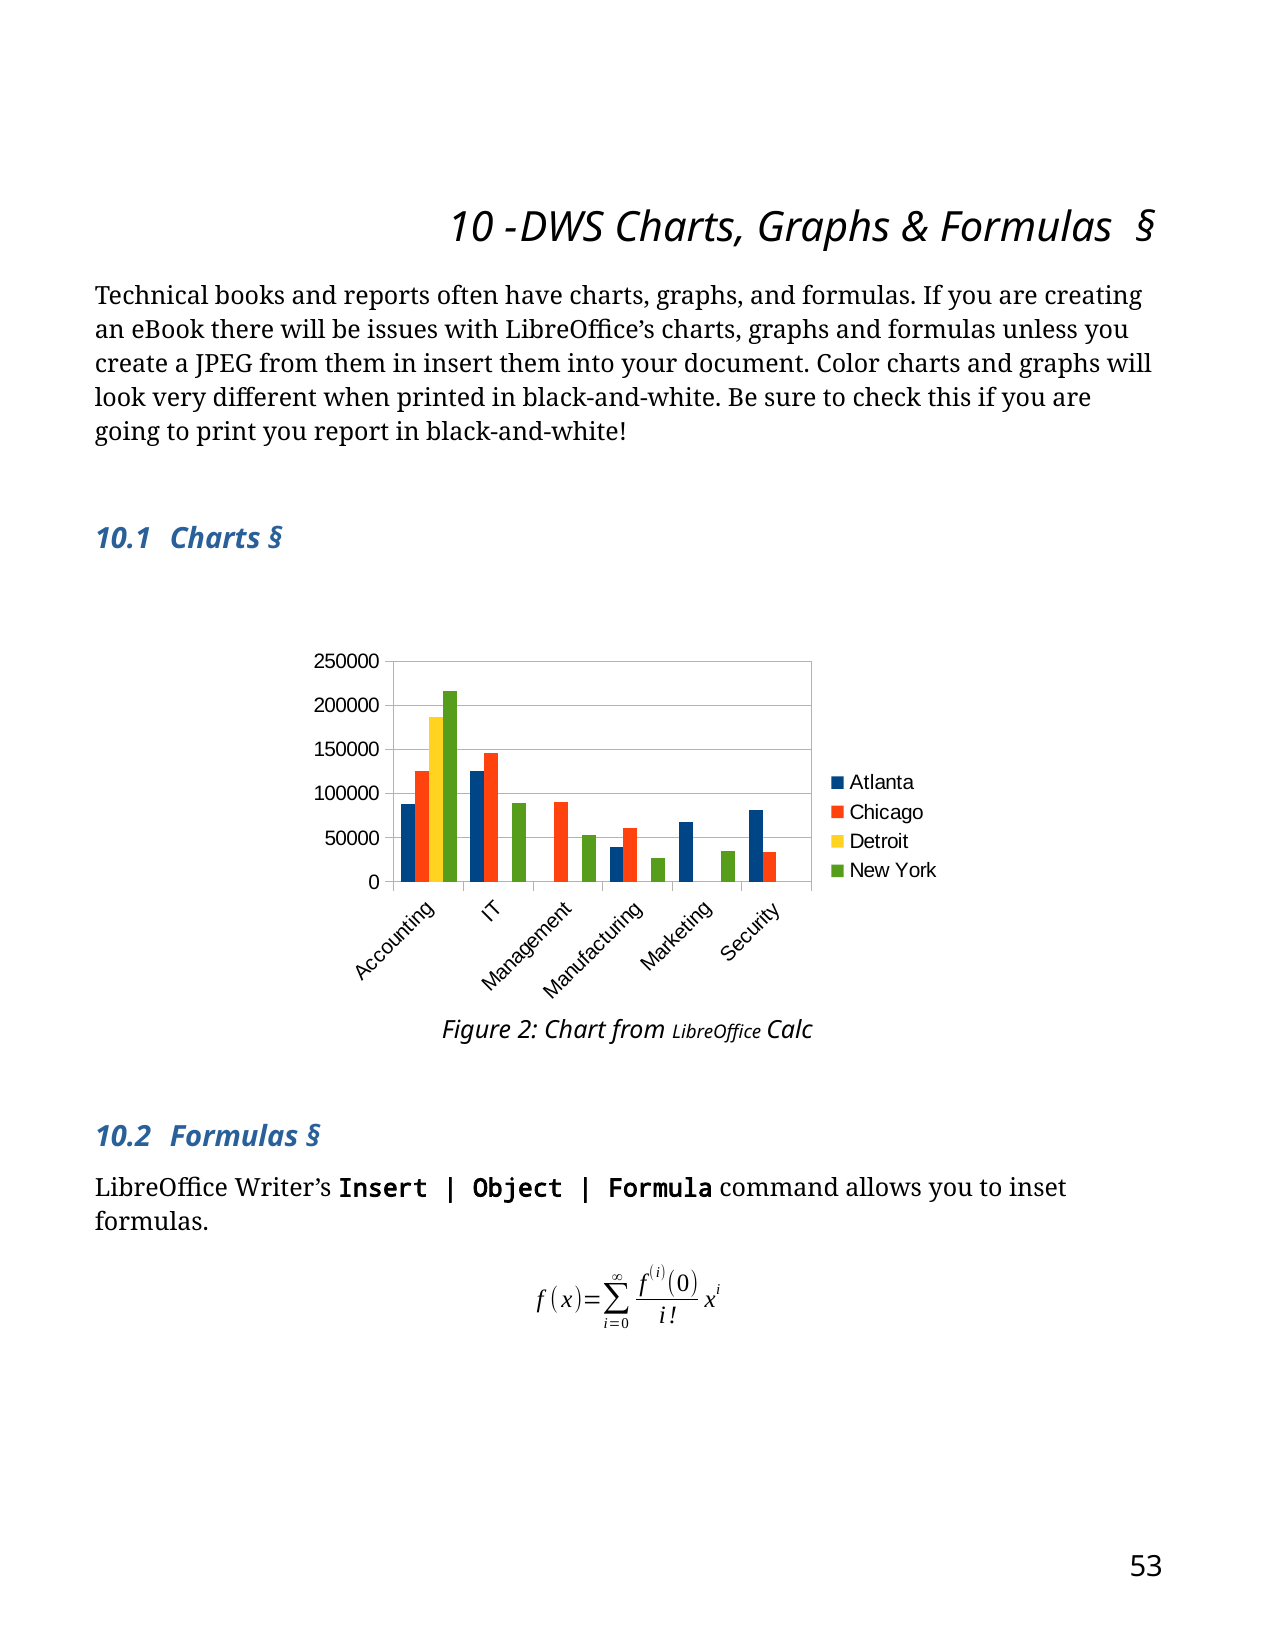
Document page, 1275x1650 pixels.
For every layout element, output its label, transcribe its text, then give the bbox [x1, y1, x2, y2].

text LibreOffice Writer’s Insert | Object | Formula command allows you to inset formulas. [94, 1169, 1162, 1238]
text Technical books and reports often have charts, graphs, and formulas. If you are creating an eBook there will be issues with LibreOffice’s charts, graphs and formulas unless you create a JPEG from them in insert them into your document. Color charts and graphs will look very different when printed in black-and-white. Be sure to check this if you are going to print you report in black-and-white! [94, 278, 1162, 448]
subtitle Charts § [94, 518, 1162, 557]
subtitle DWS Charts, Graphs & Formulas § [94, 194, 1162, 257]
subtitle Formulas § [94, 1115, 1162, 1155]
text Figure 2: Chart from LibreOffice Calc [300, 1012, 957, 1045]
